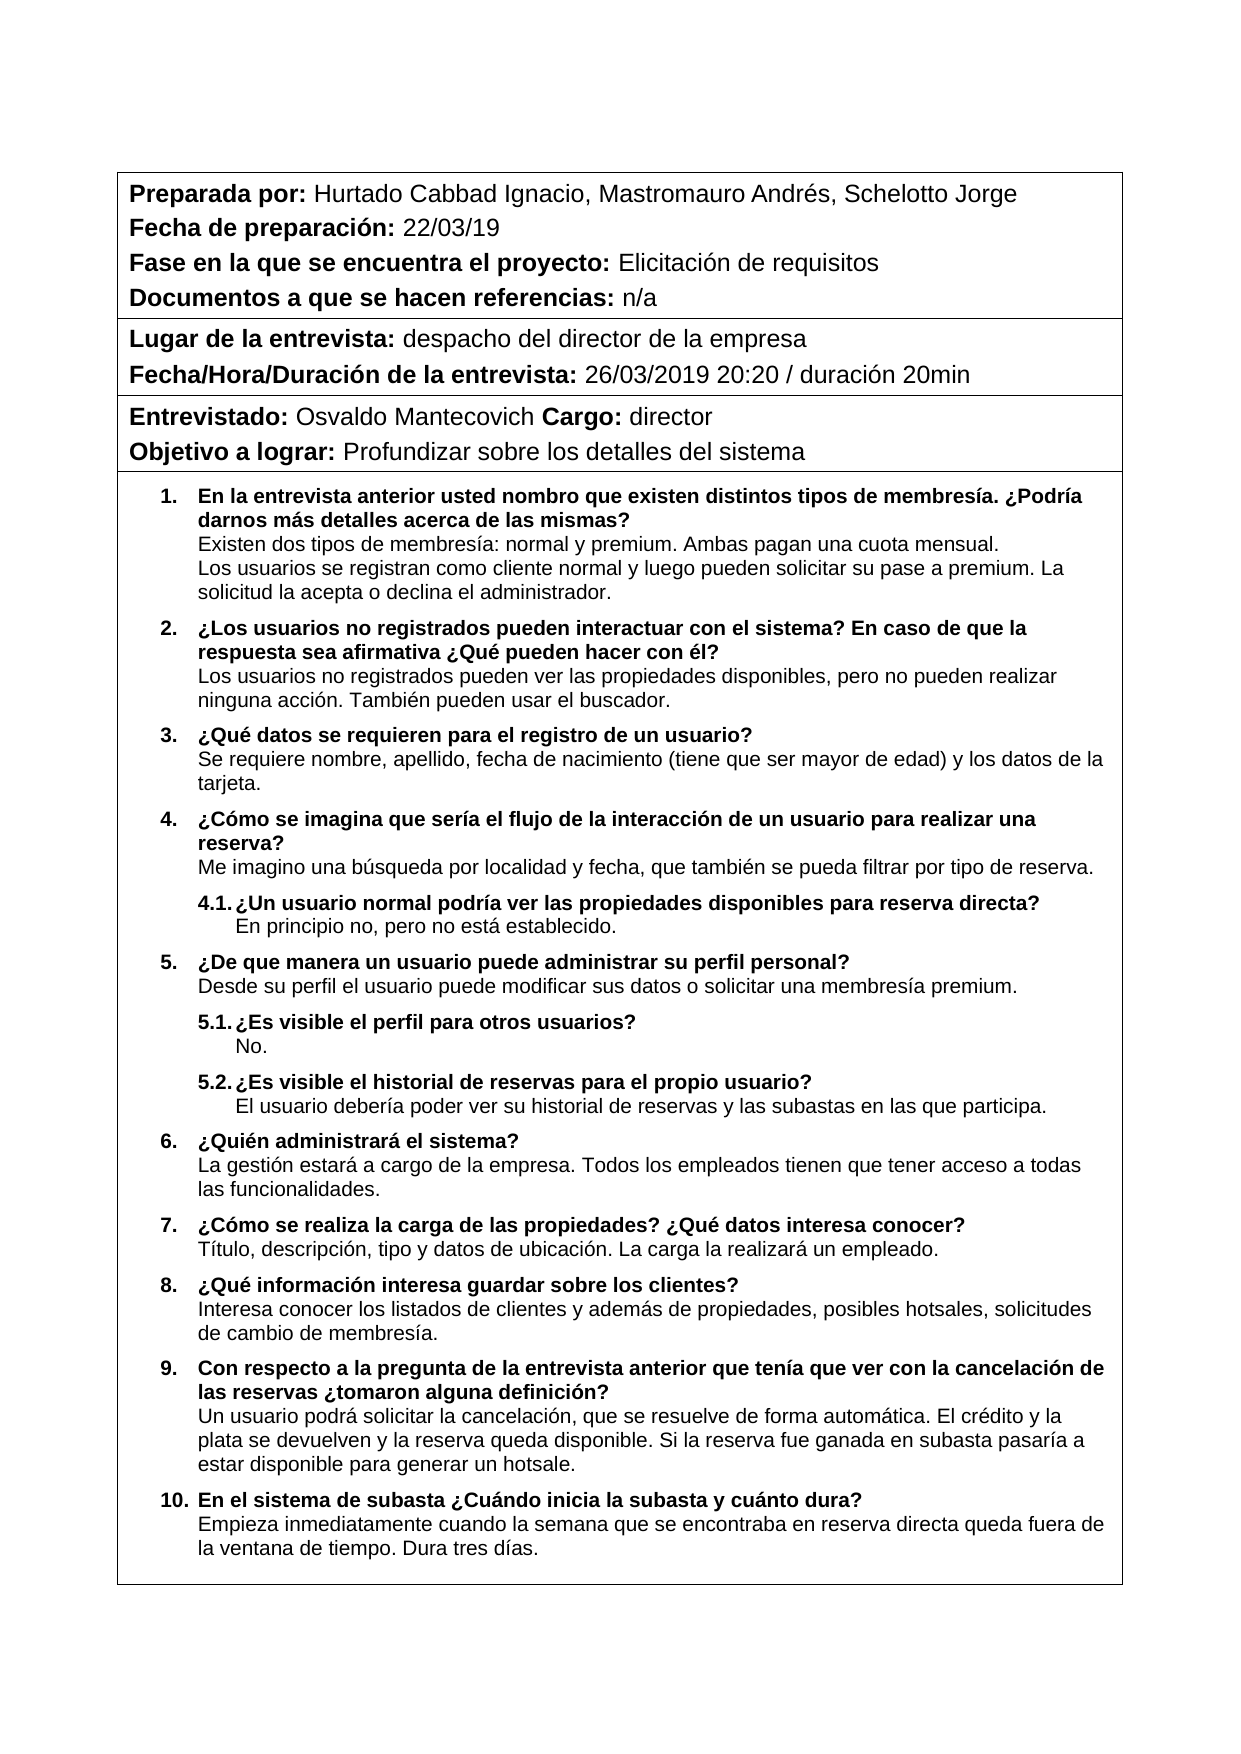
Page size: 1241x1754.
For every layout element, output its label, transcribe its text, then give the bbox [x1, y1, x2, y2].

table_cell Lugar de la entrevista: despacho del director de la empresa Fecha/Hora/Duración de la entrevista: 26/03/2019 20:20 / duración 20min [118, 319, 1122, 395]
table_header Preparada por: Hurtado Cabbad Ignacio, Mastromauro Andrés, Schelotto Jorge Fecha de preparación: 22/03/19 Fase en la que se encuentra el proyecto: Elicitación de requisitos Documentos a que se hacen referencias: n/a [118, 173, 1122, 317]
table_cell En la entrevista anterior usted nombro que existen distintos tipos de membresía. ¿Podría darnos más detalles acerca de las mismas? Existen dos tipos de membresía: normal y premium. Ambas pagan una cuota mensual. Los usuarios se registran como cliente normal y luego pueden solicitar su pase a premium. La solicitud la acepta o declina el administrador. ¿Los usuarios no registrados pueden interactuar con el sistema? En caso de que la respuesta sea afirmativa ¿Qué pueden hacer con él? Los usuarios no registrados pueden ver las propiedades disponibles, pero no pueden realizar ninguna acción. También pueden usar el buscador. ¿Qué datos se requieren para el registro de un usuario? Se requiere nombre, apellido, fecha de nacimiento (tiene que ser mayor de edad) y los datos de la tarjeta. ¿Cómo se imagina que sería el flujo de la interacción de un usuario para realizar una reserva? Me imagino una búsqueda por localidad y fecha, que también se pueda filtrar por tipo de reserva. ¿Un usuario normal podría ver las propiedades disponibles para reserva directa? En principio no, pero no está establecido. ¿De que manera un usuario puede administrar su perfil personal? Desde su perfil el usuario puede modificar sus datos o solicitar una membresía premium. ¿Es visible el perfil para otros usuarios? No. ¿Es visible el historial de reservas para el propio usuario? El usuario debería poder ver su historial de reservas y las subastas en las que participa. ¿Quién administrará el sistema? La gestión estará a cargo de la empresa. Todos los empleados tienen que tener acceso a todas las funcionalidades. ¿Cómo se realiza la carga de las propiedades? ¿Qué datos interesa conocer? Título, descripción, tipo y datos de ubicación. La carga la realizará un empleado. ¿Qué información interesa guardar sobre los clientes? Interesa conocer los listados de clientes y además de propiedades, posibles hotsales, solicitudes de cambio de membresía. Con respecto a la pregunta de la entrevista anterior que tenía que ver con la cancelación de las reservas ¿tomaron alguna definición? Un usuario podrá solicitar la cancelación, que se resuelve de forma automática. El crédito y la plata se devuelven y la reserva queda disponible. Si la reserva fue ganada en subasta pasaría a estar disponible para generar un hotsale. En el sistema de subasta ¿Cuándo inicia la subasta y cuánto dura? Empieza inmediatamente cuando la semana que se encontraba en reserva directa queda fuera de la ventana de tiempo. Dura tres días. ¿Quién decide que propiedad pasa a hotsale? ¿El hotsale tienen alguna duración determinada? El administrador decide que semanas poner en hotsale y la duración de la oferta no está definida. ¿Qué ocurre si no se reserva un hotsale? Se pierde la posibilidad de reserva. [118, 472, 1122, 1583]
table_cell Entrevistado: Osvaldo Mantecovich Cargo: director Objetivo a lograr: Profundizar sobre los detalles del sistema [118, 396, 1122, 471]
